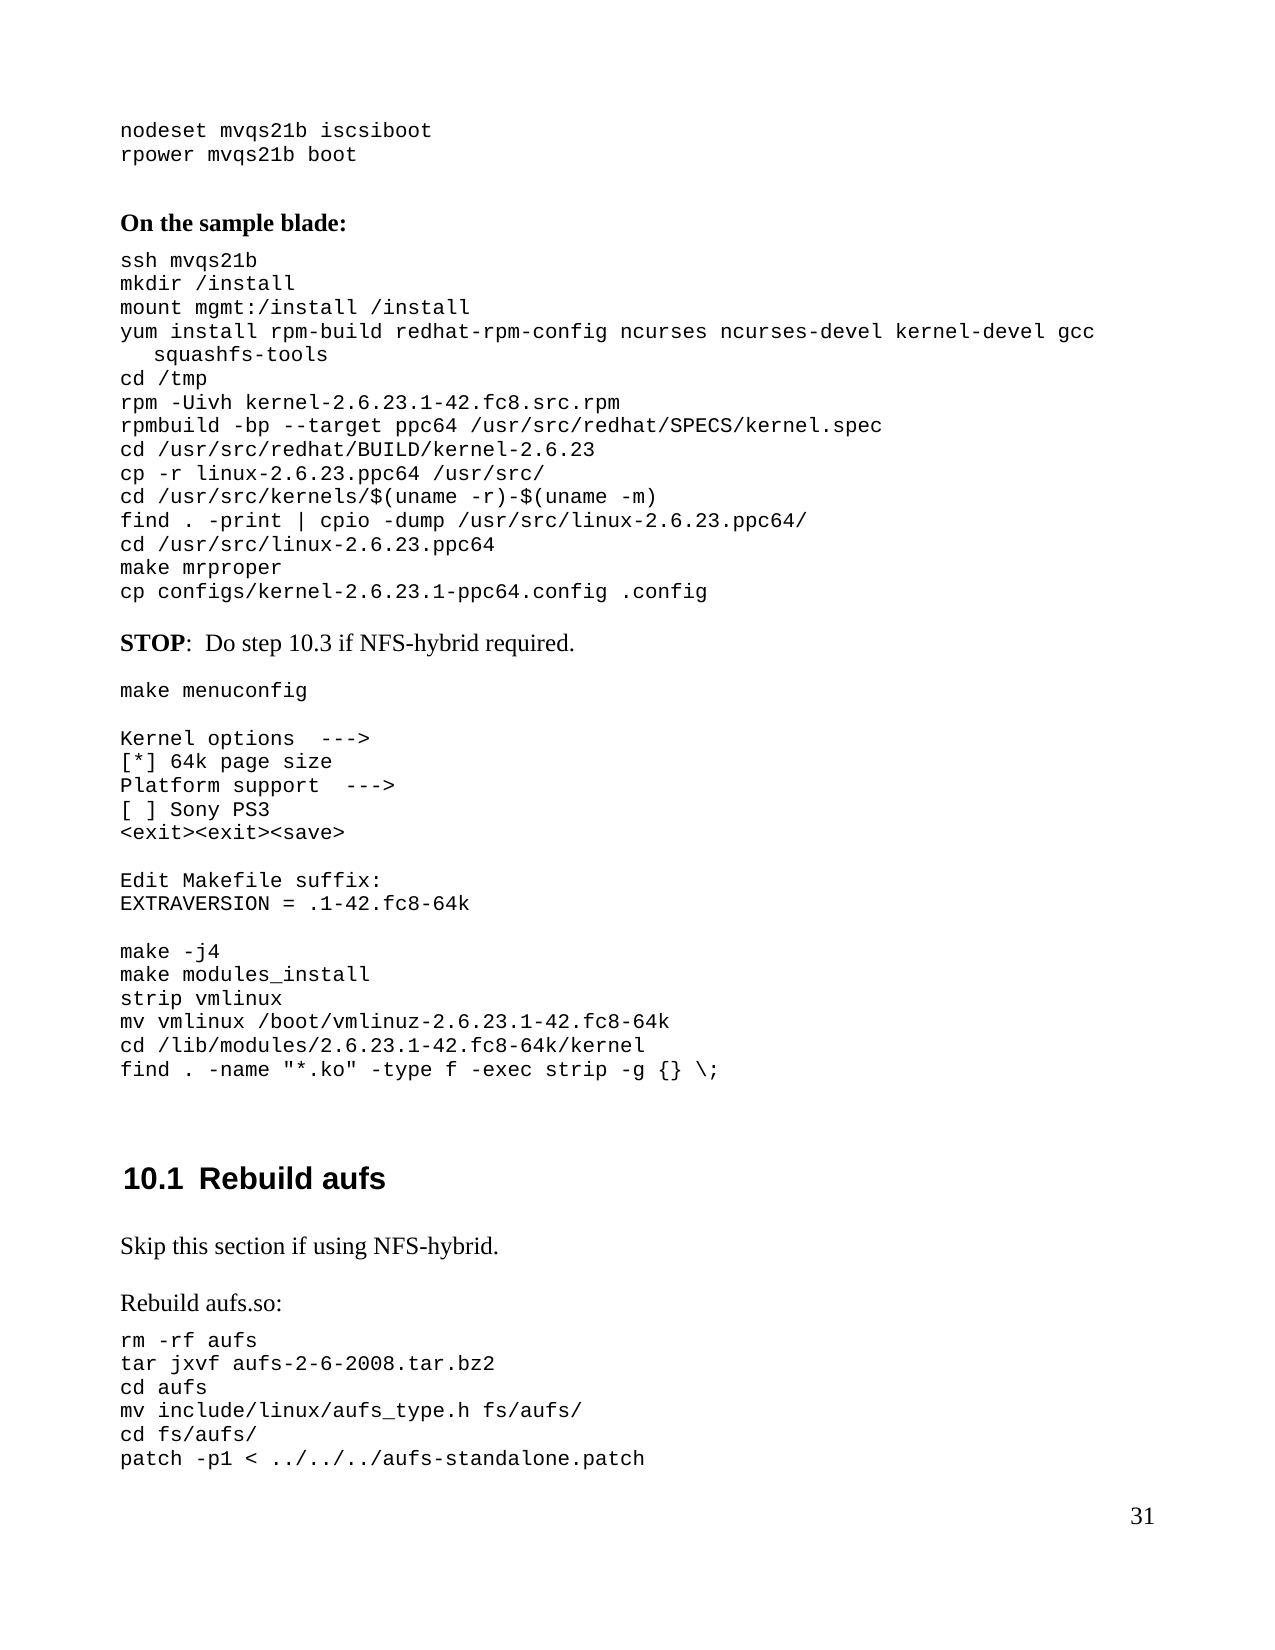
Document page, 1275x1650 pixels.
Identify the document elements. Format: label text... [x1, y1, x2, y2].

text find . -name "*.ko" -type f -exec strip -g {} \; [120, 1059, 1155, 1082]
text make -j4 [120, 941, 1155, 964]
text On the sample blade: [120, 208, 1155, 237]
text mv vmlinux /boot/vmlinuz-2.6.23.1-42.fc8-64k [120, 1012, 1155, 1035]
text cp configs/kernel-2.6.23.1-ppc64.config .config [120, 581, 1155, 604]
text cp -r linux-2.6.23.ppc64 /usr/src/ [120, 463, 1155, 486]
text cd /tmp [120, 368, 1155, 392]
text make menuconfig [120, 681, 1155, 704]
text <exit><exit><save> [120, 822, 1155, 846]
text rpm -Uivh kernel-2.6.23.1-42.fc8.src.rpm [120, 392, 1155, 415]
text EXTRAVERSION = .1-42.fc8-64k [120, 893, 1155, 917]
text yum install rpm-build redhat-rpm-config ncurses ncurses-devel kernel-devel gcc squashfs-tools [120, 321, 1155, 368]
text rpower mvqs21b boot [120, 144, 1155, 167]
text Rebuild aufs.so: [120, 1288, 1155, 1317]
text rpmbuild -bp --target ppc64 /usr/src/redhat/SPECS/kernel.spec [120, 415, 1155, 439]
text cd /usr/src/redhat/BUILD/kernel-2.6.23 [120, 439, 1155, 463]
text mkdir /install [120, 273, 1155, 297]
text [ ] Sony PS3 [120, 799, 1155, 822]
text cd /usr/src/linux-2.6.23.ppc64 [120, 533, 1155, 557]
text Edit Makefile suffix: [120, 870, 1155, 893]
text STOP: Do step 10.3 if NFS-hybrid required. [120, 628, 1155, 657]
text find . -print | cpio -dump /usr/src/linux-2.6.23.ppc64/ [120, 510, 1155, 533]
text patch -p1 < ../../../aufs-standalone.patch [120, 1448, 1155, 1471]
text rm -rf aufs [120, 1329, 1155, 1353]
text mount mgmt:/install /install [120, 297, 1155, 321]
text cd aufs [120, 1377, 1155, 1401]
text make mrproper [120, 557, 1155, 581]
text Platform support ---> [120, 775, 1155, 799]
text cd fs/aufs/ [120, 1424, 1155, 1448]
text Skip this section if using NFS-hybrid. [120, 1231, 1155, 1259]
text ssh mvqs21b [120, 250, 1155, 273]
text strip vmlinux [120, 988, 1155, 1012]
text mv include/linux/aufs_type.h fs/aufs/ [120, 1401, 1155, 1424]
text tar jxvf aufs-2-6-2008.tar.bz2 [120, 1353, 1155, 1377]
text nodeset mvqs21b iscsiboot [120, 120, 1155, 144]
text Kernel options ---> [120, 728, 1155, 751]
subtitle Rebuild aufs [123, 1160, 1155, 1196]
text cd /lib/modules/2.6.23.1-42.fc8-64k/kernel [120, 1035, 1155, 1059]
text make modules_install [120, 964, 1155, 988]
text [*] 64k page size [120, 751, 1155, 775]
text cd /usr/src/kernels/$(uname -r)-$(uname -m) [120, 486, 1155, 510]
